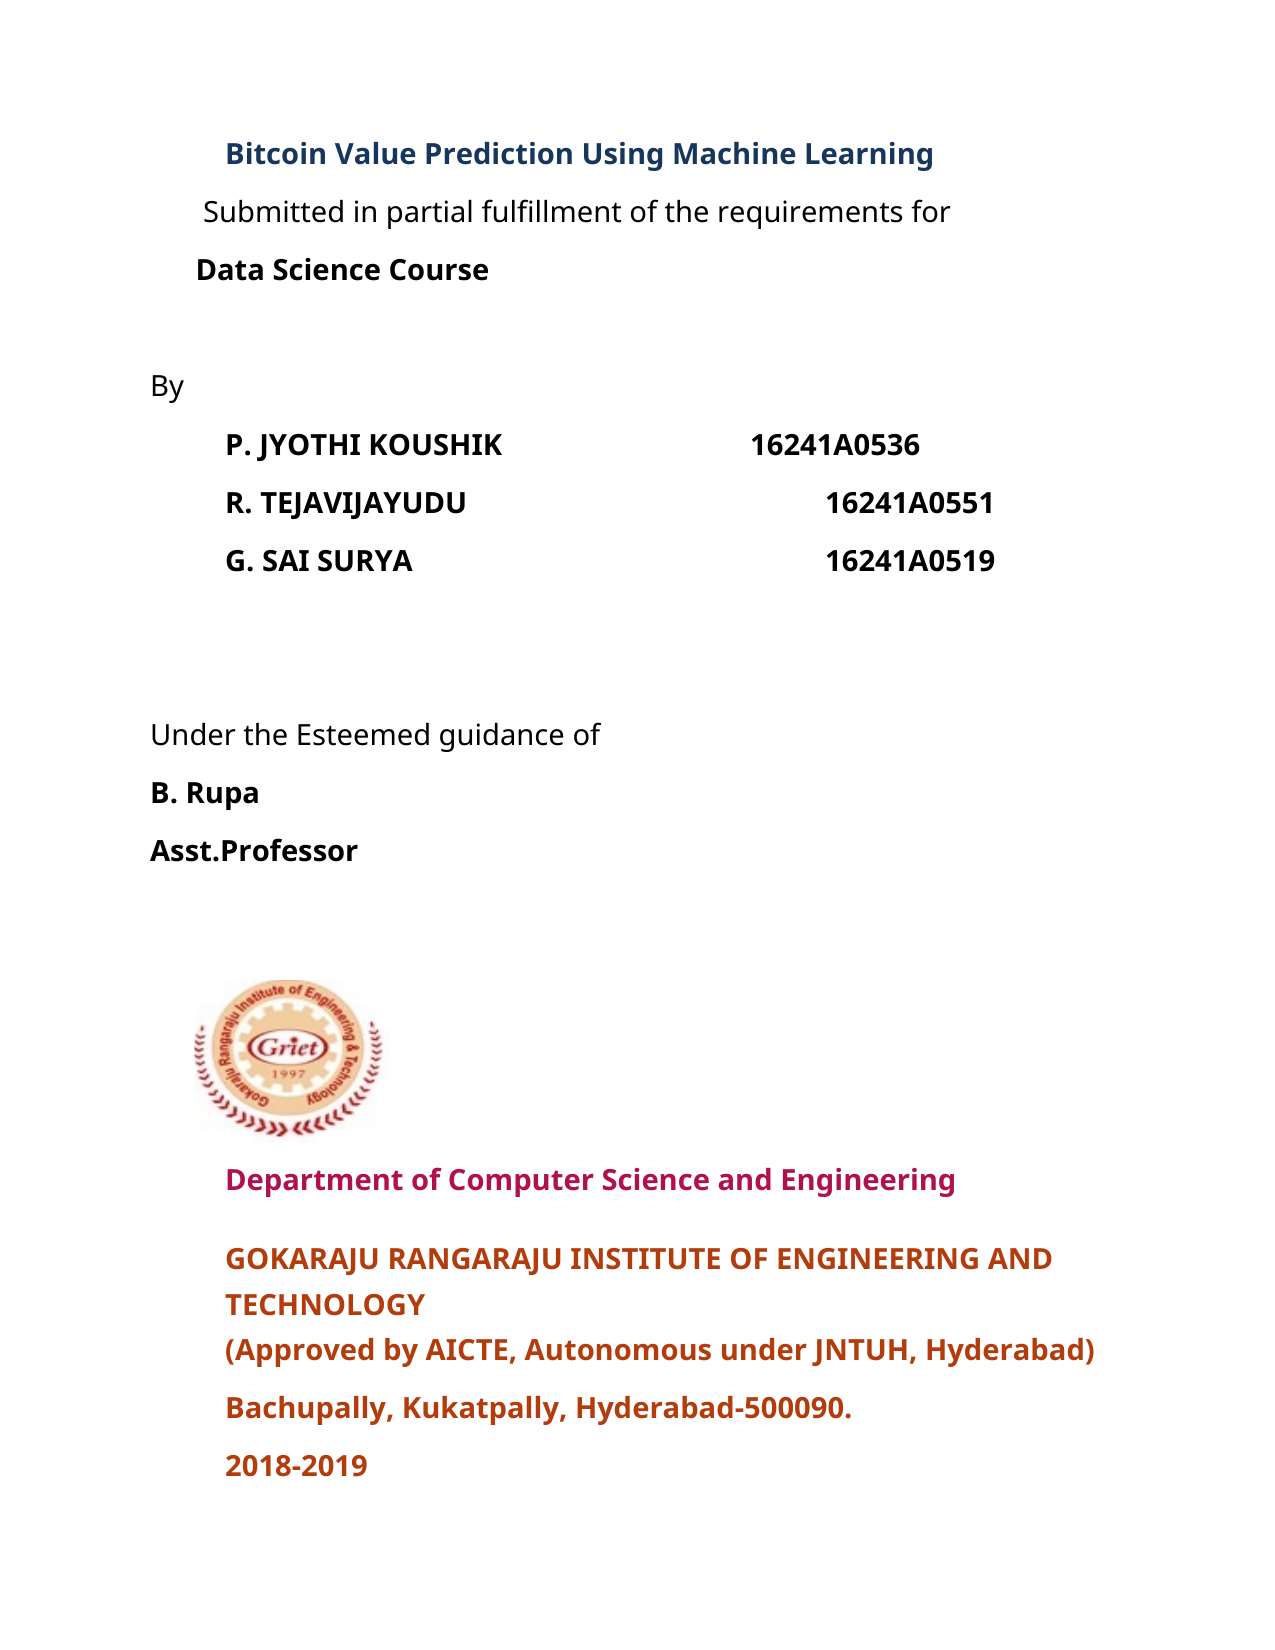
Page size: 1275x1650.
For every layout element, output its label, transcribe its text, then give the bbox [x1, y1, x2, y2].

text Under the Esteemed guidance of [150, 714, 1125, 754]
text Data Science Course [150, 249, 1125, 289]
text Bitcoin Value Prediction Using Machine Learning [225, 133, 1125, 173]
text R. TEJAVIJAYUDU 16241A0551 [150, 482, 1125, 522]
text By [150, 366, 1125, 405]
text Asst.Professor [150, 831, 1125, 870]
text Submitted in partial fulfillment of the requirements for [150, 191, 1125, 231]
text Bachupally, Kukatpally, Hyderabad-500090. [225, 1388, 1125, 1427]
text Department of Computer Science and Engineering [225, 1159, 1125, 1199]
text P. JYOTHI KOUSHIK 16241A0536 [150, 424, 1125, 463]
text B. Rupa [150, 772, 1125, 812]
text (Approved by AICTE, Autonomous under JNTUH, Hyderabad) [225, 1329, 1125, 1369]
text 2018-2019 [225, 1446, 1125, 1485]
text G. SAI SURYA 16241A0519 [150, 540, 1125, 580]
subtitle GOKARAJU RANGARAJU INSTITUTE OF ENGINEERING AND TECHNOLOGY [225, 1238, 1125, 1323]
